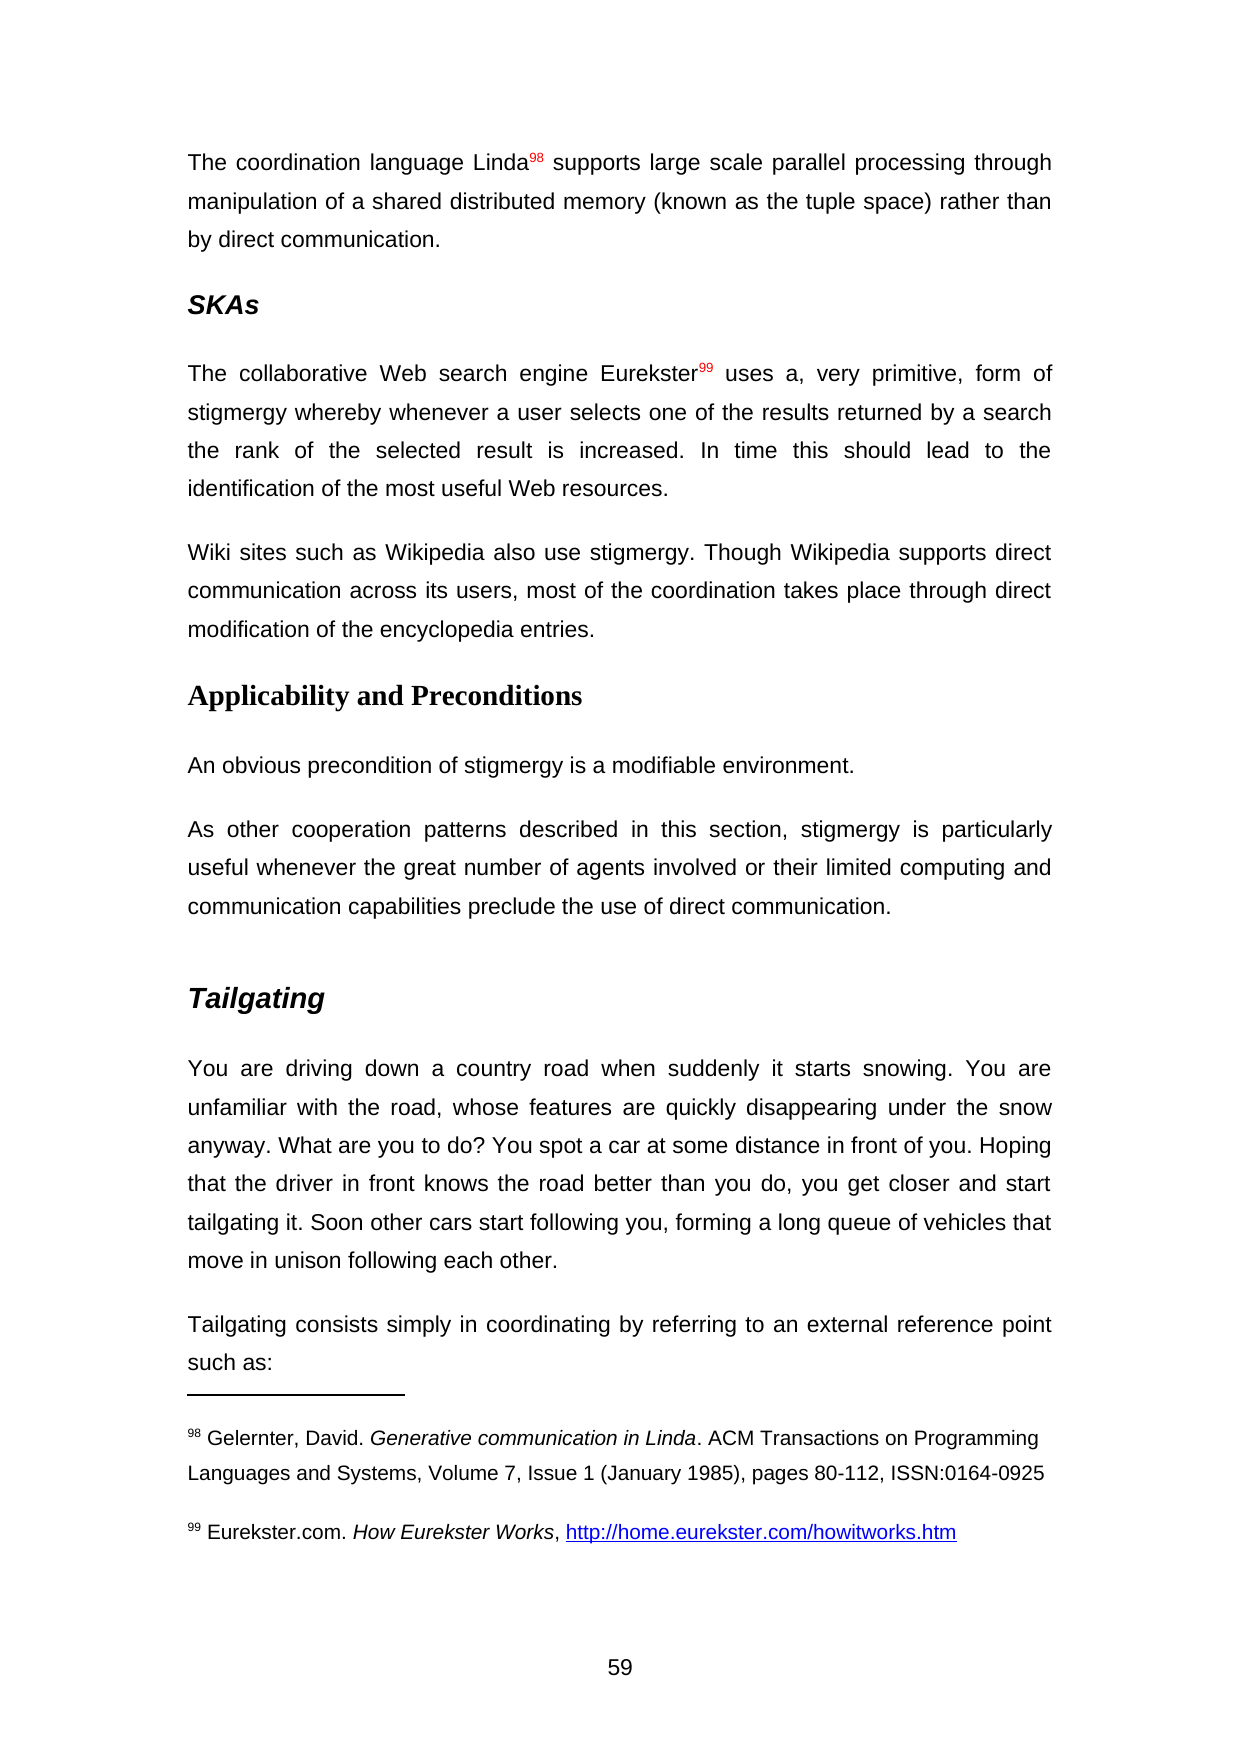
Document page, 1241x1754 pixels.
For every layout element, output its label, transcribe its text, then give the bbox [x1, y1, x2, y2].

subtitle Applicability and Preconditions [187, 680, 1053, 712]
text The collaborative Web search engine Eurekster uses a, very primitive, form of stigmergy whereby whenever a user selects one of the results returned by a search the rank of the selected result is increased. In time this should lead to the identification of the most useful Web resources. [187, 361, 1053, 502]
text Tailgating consists simply in coordinating by referring to an external reference point such as: [187, 1311, 1053, 1376]
text The coordination language Linda supports large scale parallel processing through manipulation of a shared distributed memory (known as the tuple space) rather than by direct communication. [187, 150, 1053, 252]
text Gelernter, David. Generative communication in Linda. ACM Transactions on Programming Languages and Systems, Volume 7, Issue 1 (January 1985), pages 80-112, ISSN:0164-0925 [187, 1426, 1053, 1484]
text Wiki sites such as Wikipedia also use stigmergy. Though Wikipedia supports direct communication across its users, most of the coordination takes place through direct modification of the encyclopedia entries. [187, 539, 1053, 642]
text You are driving down a country road when suddenly it starts snowing. You are unfamiliar with the road, whose features are quickly disappearing under the snow anyway. What are you to do? You spot a car at some distance in front of you. Hoping that the driver in front knows the road better than you do, you get closer and start tailgating it. Soon other cars start following you, forming a long queue of vehicles that move in unison following each other. [187, 1056, 1053, 1274]
subtitle SKAs [187, 290, 1053, 321]
subtitle Tailgating [187, 982, 1053, 1014]
text Eurekster.com. How Eurekster Works, http://home.eurekster.com/howitworks.htm [187, 1521, 1053, 1544]
text As other cooperation patterns described in this section, stigmergy is particularly useful whenever the great number of agents involved or their limited computing and communication capabilities preclude the use of direct communication. [187, 817, 1053, 919]
text An obvious precondition of stigmergy is a modifiable environment. [187, 753, 1053, 779]
